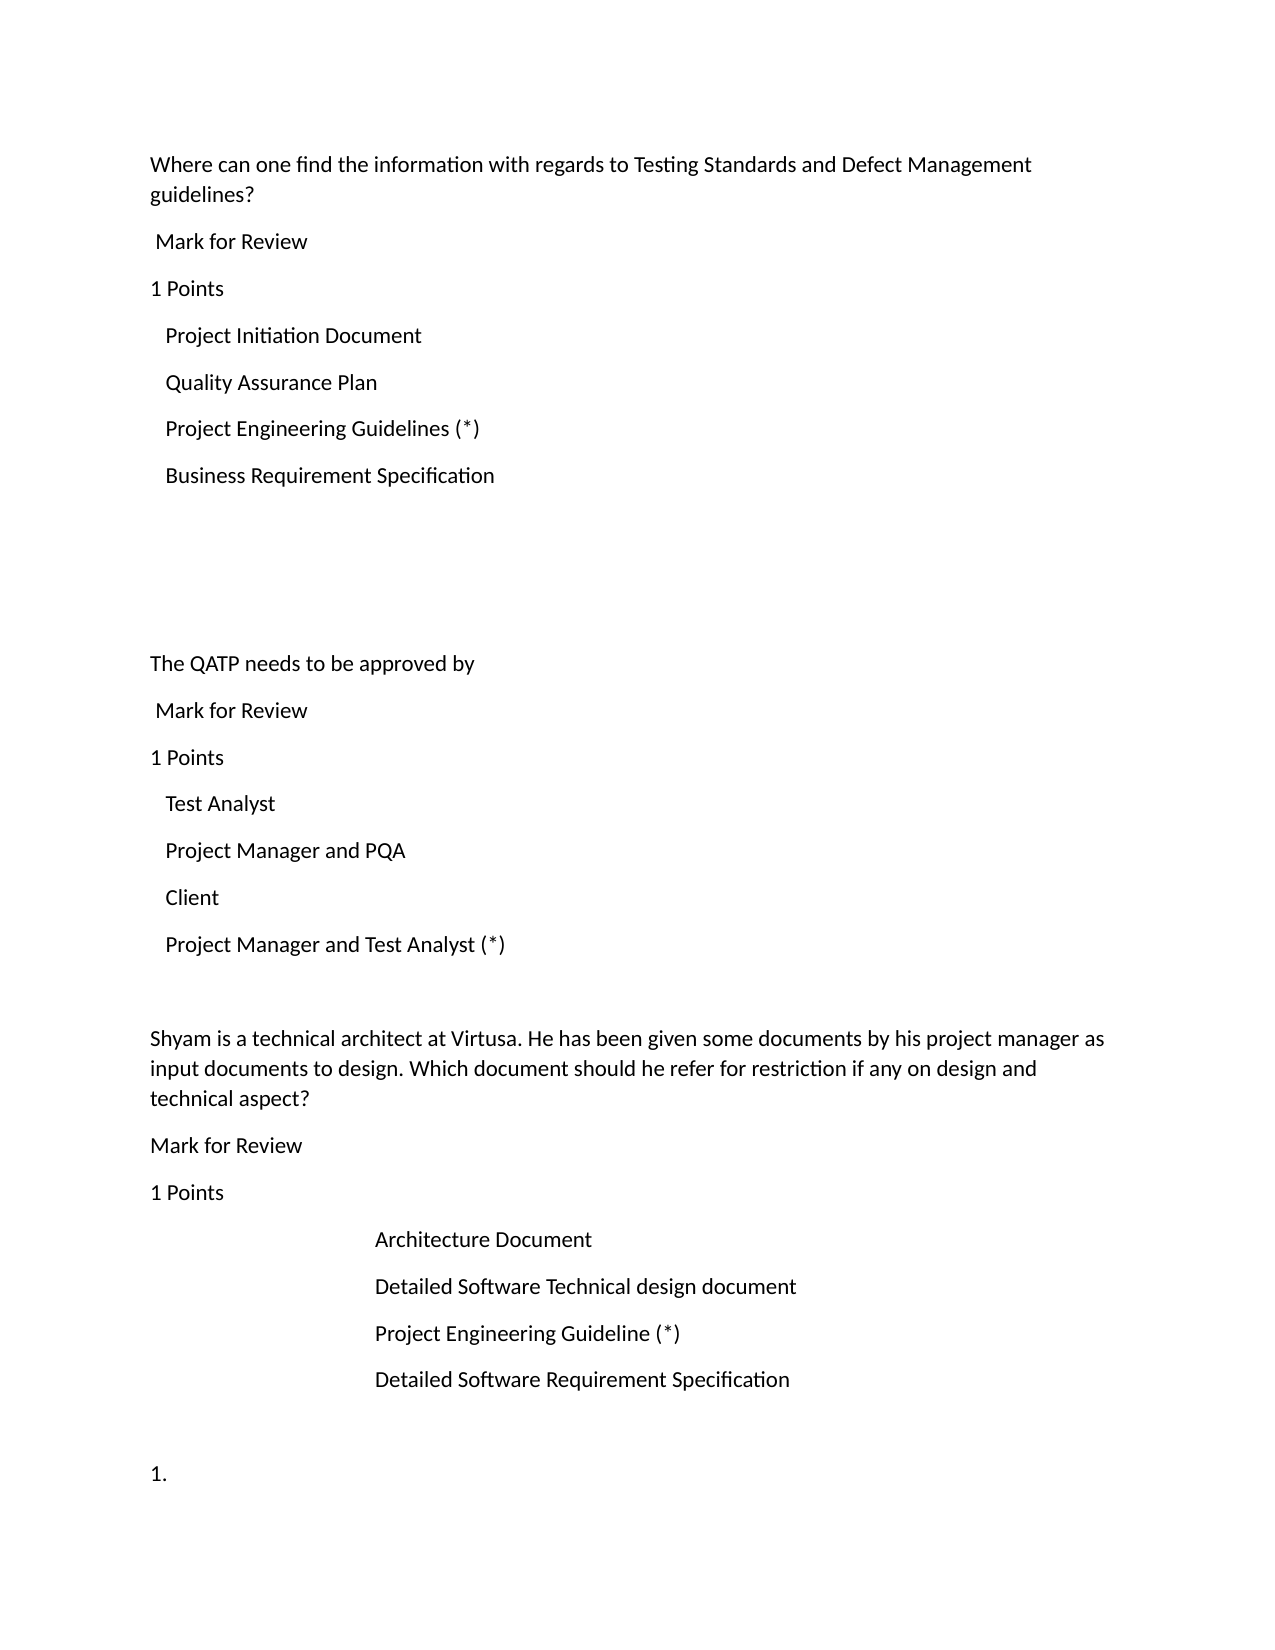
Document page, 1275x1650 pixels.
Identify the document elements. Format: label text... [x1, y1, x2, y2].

text Project Engineering Guidelines (*) [150, 414, 1125, 443]
text Business Requirement Specification [150, 461, 1125, 489]
text Test Analyst [150, 789, 1125, 818]
text Detailed Software Requirement Specification [150, 1366, 1125, 1394]
text Detailed Software Technical design document [150, 1272, 1125, 1300]
text 1 Points [150, 274, 1125, 302]
text Project Manager and Test Analyst (*) [150, 930, 1125, 958]
text Where can one find the information with regards to Testing Standards and Defect Management guidelines? [150, 150, 1125, 208]
text Quality Assurance Plan [150, 368, 1125, 396]
text 1. [150, 1459, 1125, 1487]
text Mark for Review [150, 1131, 1125, 1159]
text Mark for Review [150, 696, 1125, 724]
text The QATP needs to be approved by [150, 649, 1125, 677]
text Project Initiation Document [150, 321, 1125, 349]
text Mark for Review [150, 227, 1125, 255]
text 1 Points [150, 743, 1125, 771]
text 1 Points [150, 1178, 1125, 1206]
text Project Manager and PQA [150, 836, 1125, 864]
text Project Engineering Guideline (*) [150, 1319, 1125, 1347]
text Architecture Document [150, 1225, 1125, 1253]
text Shyam is a technical architect at Virtusa. He has been given some documents by his project manager as input documents to design. Which document should he refer for restriction if any on design and technical aspect? [150, 1024, 1125, 1112]
text Client [150, 883, 1125, 911]
